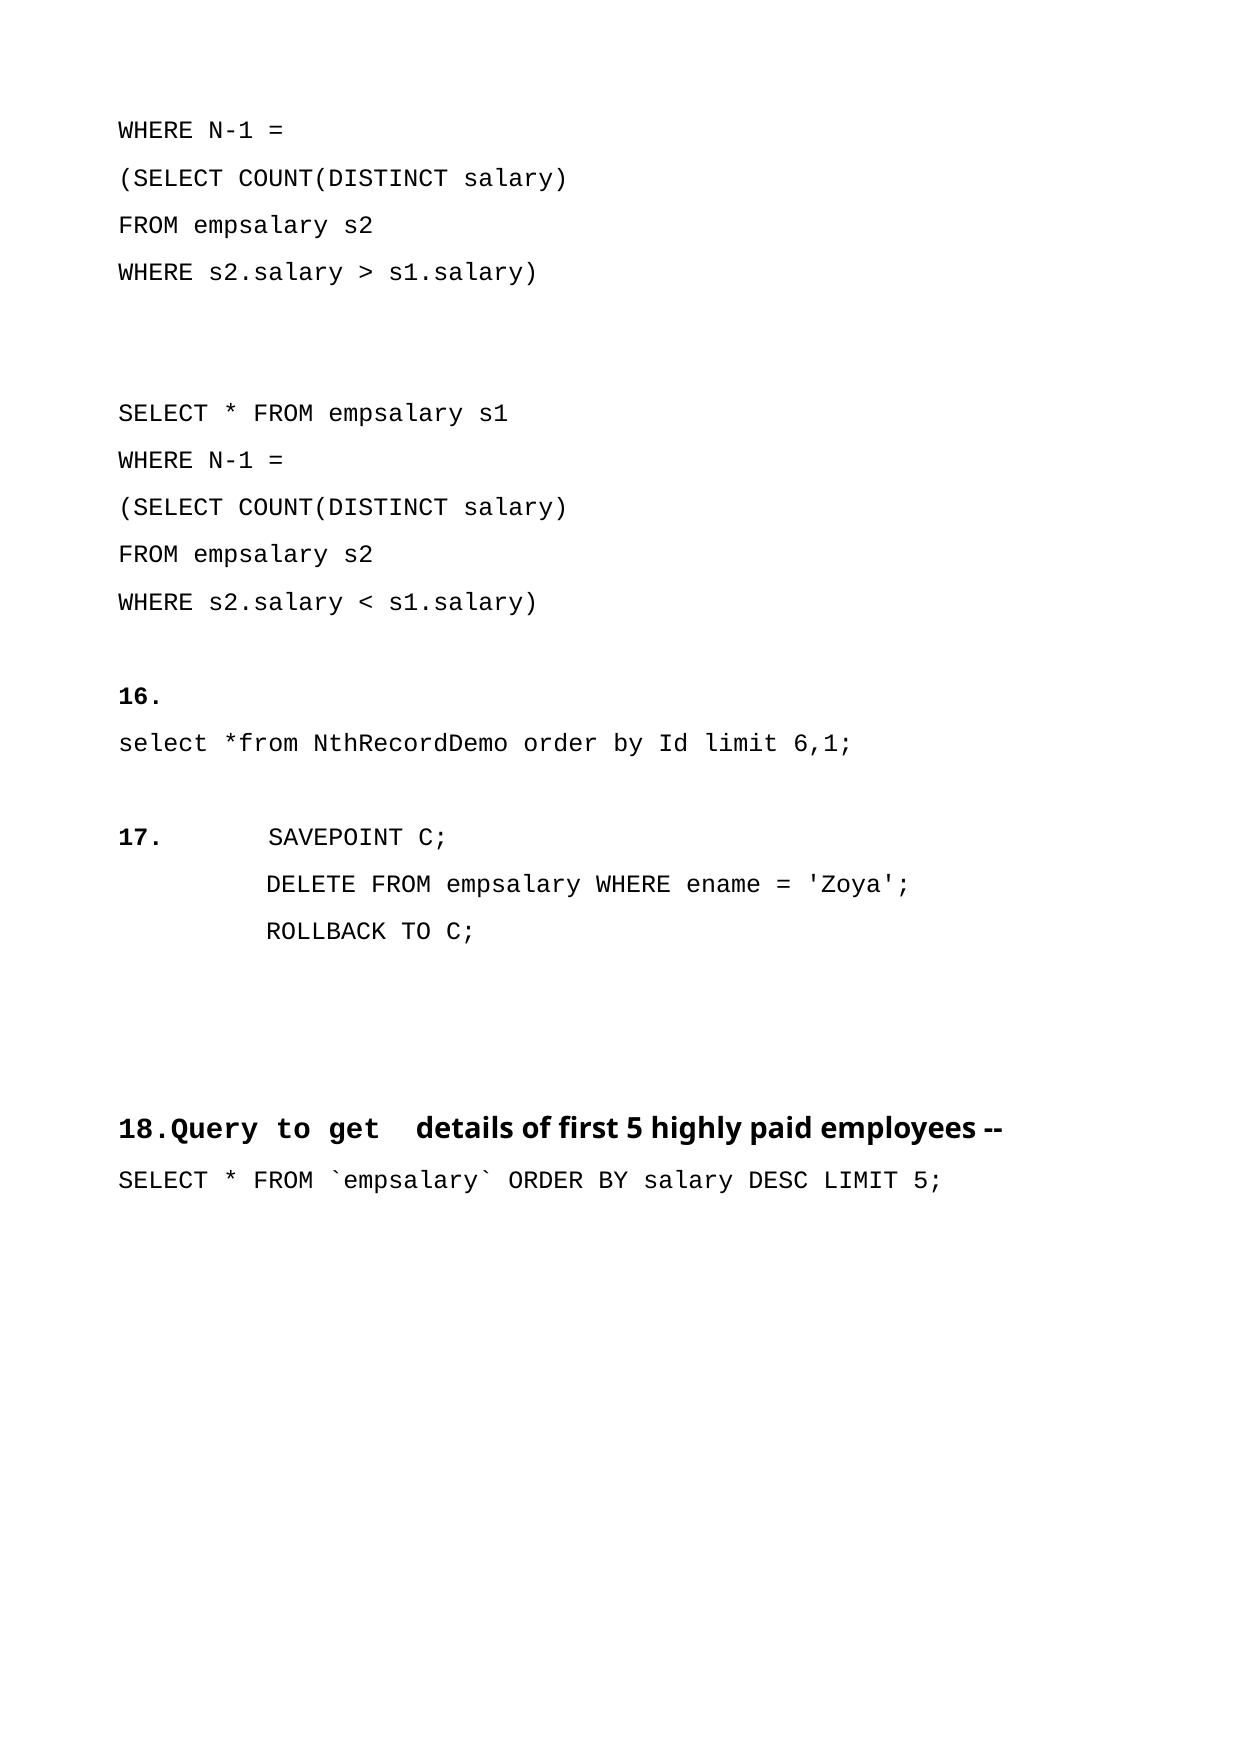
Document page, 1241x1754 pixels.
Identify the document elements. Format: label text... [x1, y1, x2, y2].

text (SELECT COUNT(DISTINCT salary) [118, 495, 1122, 523]
text 18.Query to get details of first 5 highly paid employees -- [118, 1108, 1122, 1147]
text WHERE N-1 = [118, 118, 1122, 146]
text WHERE s2.salary > s1.salary) [118, 259, 1122, 288]
text 17. SAVEPOINT C; [118, 825, 1122, 853]
text SELECT * FROM `empsalary` ORDER BY salary DESC LIMIT 5; [118, 1168, 1122, 1196]
text (SELECT COUNT(DISTINCT salary) [118, 165, 1122, 193]
text select *from NthRecordDemo order by Id limit 6,1; [118, 731, 1122, 759]
text WHERE s2.salary < s1.salary) [118, 589, 1122, 617]
text ROLLBACK TO C; [118, 919, 1122, 947]
text DELETE FROM empsalary WHERE ename = 'Zoya'; [118, 872, 1122, 900]
text SELECT * FROM empsalary s1 [118, 401, 1122, 429]
text WHERE N-1 = [118, 448, 1122, 476]
text 16. [118, 683, 1122, 712]
text FROM empsalary s2 [118, 212, 1122, 241]
text FROM empsalary s2 [118, 542, 1122, 570]
